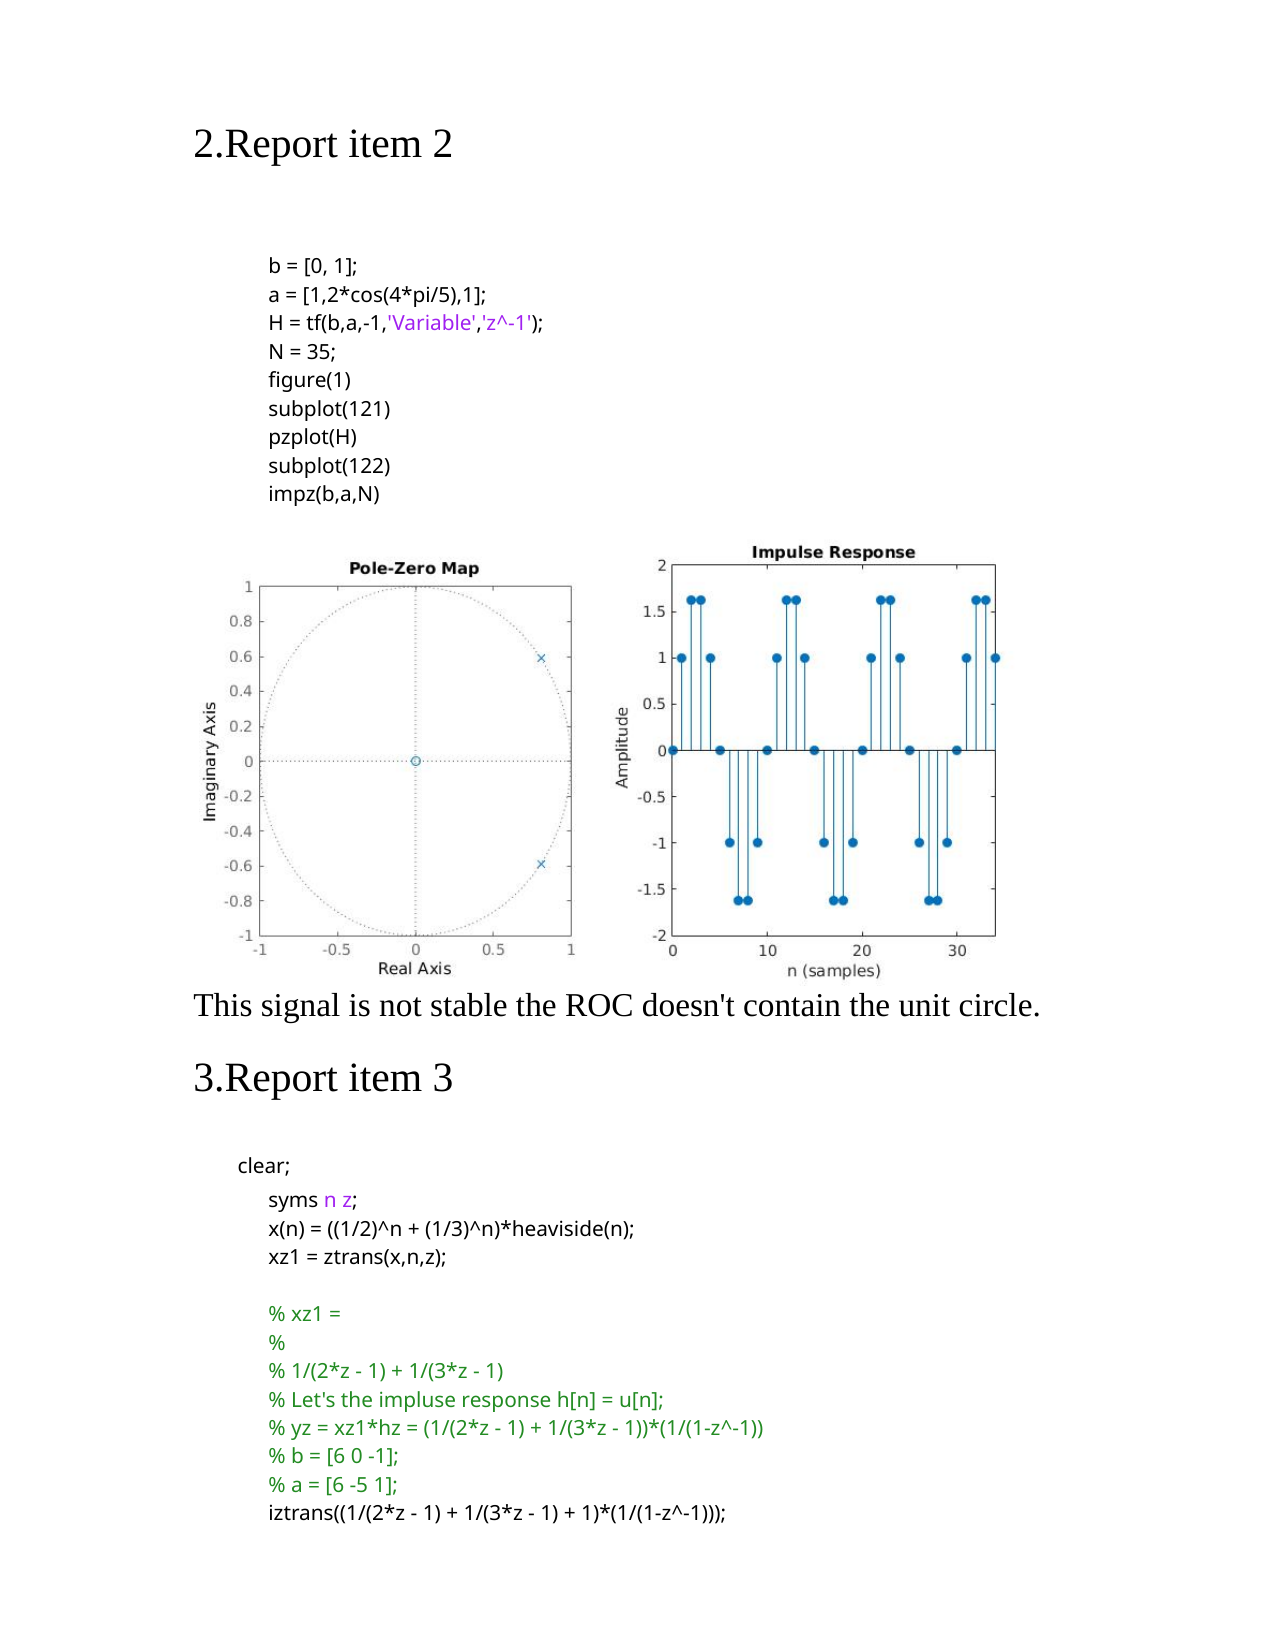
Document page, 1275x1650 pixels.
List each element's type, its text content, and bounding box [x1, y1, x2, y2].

text subplot(122) [268, 451, 1157, 479]
text a = [1,2*cos(4*pi/5),1]; [268, 280, 1157, 308]
text subplot(121) [268, 394, 1157, 422]
text % Let's the impluse response h[n] = u[n]; [268, 1385, 1157, 1413]
text pzplot(H) [268, 422, 1157, 451]
text % b = [6 0 -1]; [268, 1442, 1157, 1470]
text x(n) = ((1/2)^n + (1/3)^n)*heaviside(n); [268, 1214, 1157, 1242]
text N = 35; [268, 337, 1157, 365]
text % yz = xz1*hz = (1/(2*z - 1) + 1/(3*z - 1))*(1/(1-z^-1)) [268, 1413, 1157, 1442]
text clear; [118, 1129, 1157, 1186]
text % 1/(2*z - 1) + 1/(3*z - 1) [268, 1356, 1157, 1385]
text % [268, 1328, 1157, 1356]
text H = tf(b,a,-1,'Variable','z^-1'); [268, 308, 1157, 337]
text % a = [6 -5 1]; [268, 1470, 1157, 1498]
text figure(1) [268, 365, 1157, 394]
list 2.Report item 2 [156, 118, 1157, 166]
text iztrans((1/(2*z - 1) + 1/(3*z - 1) + 1)*(1/(1-z^-1))); [268, 1498, 1157, 1527]
text impz(b,a,N) [268, 479, 1157, 508]
picture [122, 531, 1087, 986]
text % xz1 = [268, 1299, 1157, 1328]
text 3.Report item 3 [193, 1052, 1157, 1100]
text xz1 = ztrans(x,n,z); [268, 1242, 1157, 1271]
text syms n z; [268, 1186, 1157, 1214]
text This signal is not stable the ROC doesn't contain the unit circle. [193, 508, 1157, 1023]
text b = [0, 1]; [268, 252, 1157, 280]
